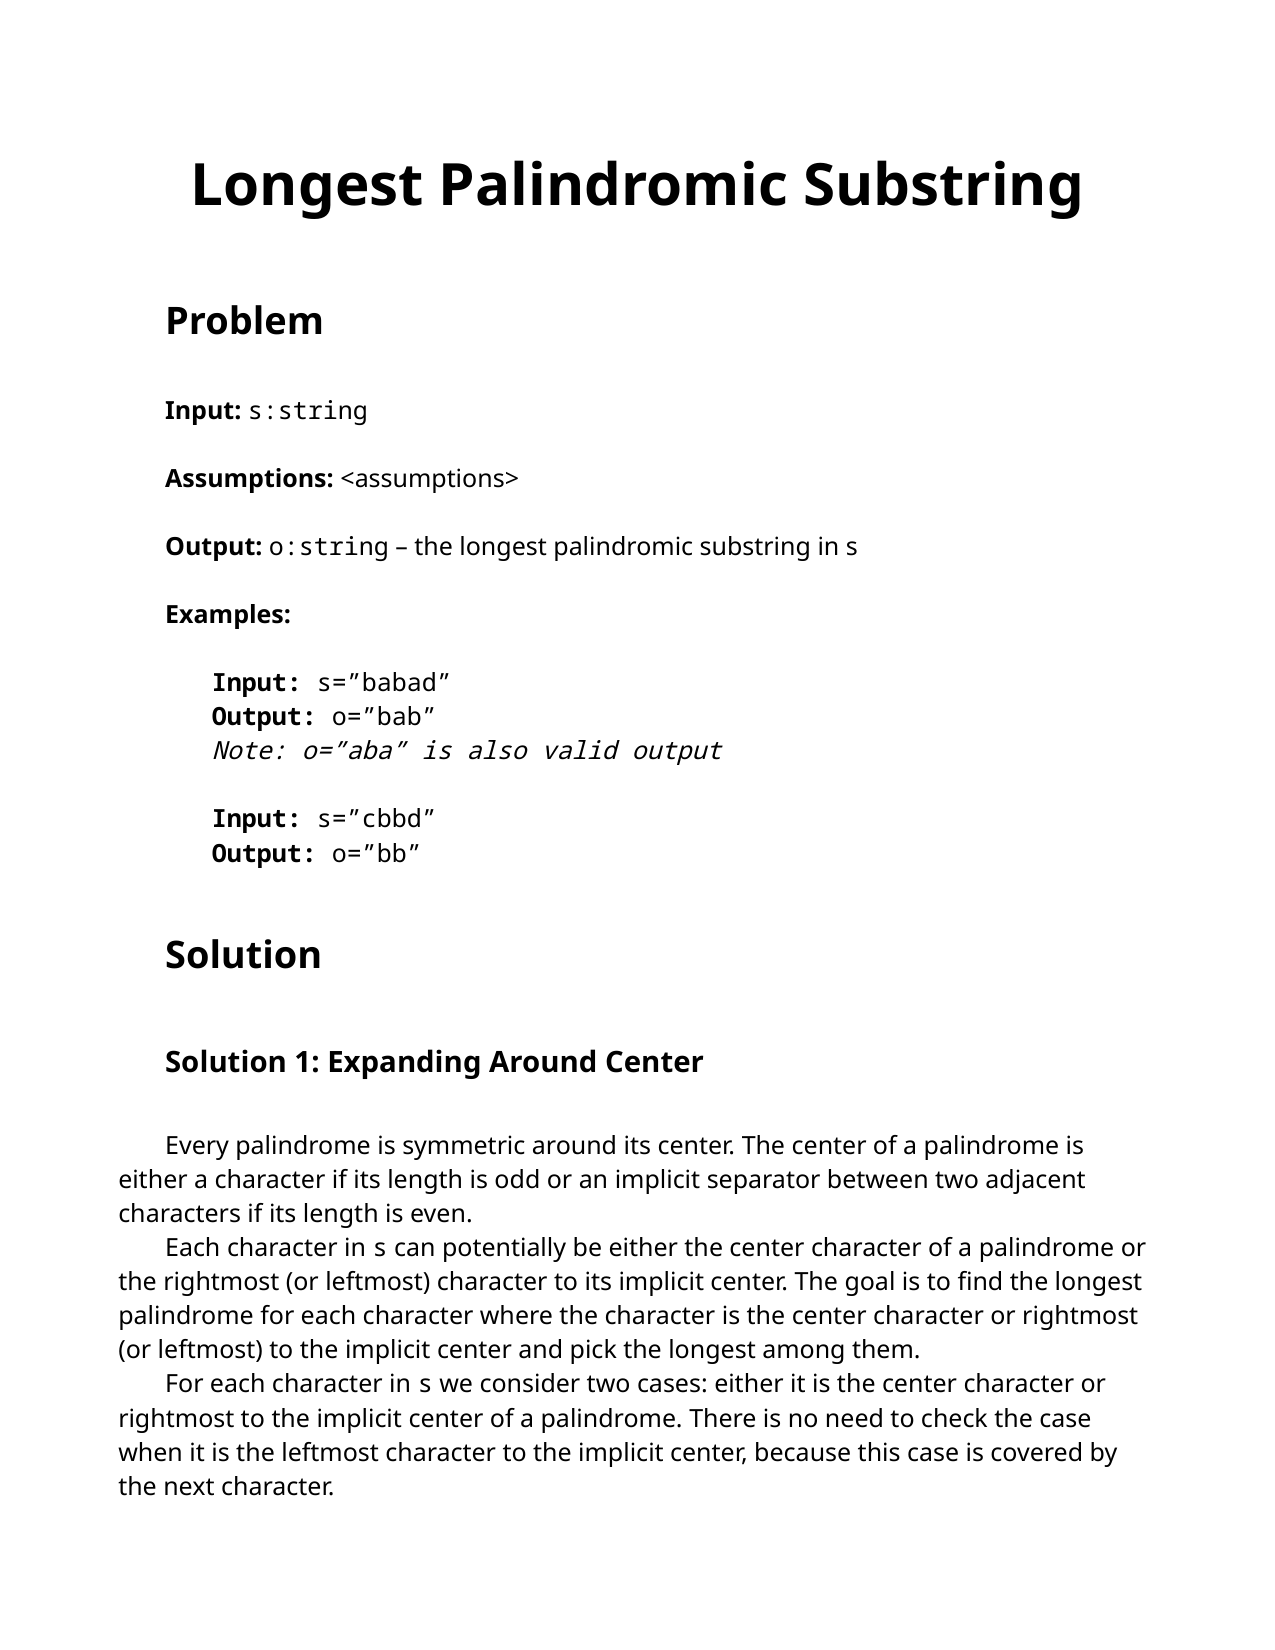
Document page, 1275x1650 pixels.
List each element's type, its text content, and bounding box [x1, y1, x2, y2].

text Input: s=”cbbd” [165, 801, 1157, 835]
text Every palindrome is symmetric around its center. The center of a palindrome is either a character if its length is odd or an implicit separator between two adjacent characters if its length is even. [118, 1128, 1157, 1230]
text Each character in s can potentially be either the center character of a palindrome or the rightmost (or leftmost) character to its implicit center. The goal is to find the longest palindrome for each character where the character is the center character or rightmost (or leftmost) to the implicit center and pick the longest among them. [118, 1230, 1157, 1366]
text Assumptions: <assumptions> [118, 461, 1157, 494]
subtitle Problem [118, 294, 1157, 346]
text Output: o:string – the longest palindromic substring in s [118, 529, 1157, 563]
text Output: o=”bab” [165, 699, 1157, 733]
title Longest Palindromic Substring [118, 143, 1157, 223]
text Input: s=”babad” [165, 665, 1157, 699]
text Examples: [118, 597, 1157, 631]
text Output: o=”bb” [165, 835, 1157, 869]
text For each character in s we consider two cases: either it is the center character or rightmost to the implicit center of a palindrome. There is no need to check the case when it is the leftmost character to the implicit center, because this case is covered by the next character. [118, 1366, 1157, 1502]
text Input: s:string [118, 392, 1157, 426]
text Note: o=”aba” is also valid output [165, 733, 1157, 767]
subtitle Solution [118, 928, 1157, 980]
subtitle Solution 1: Expanding Around Center [118, 1041, 1157, 1081]
